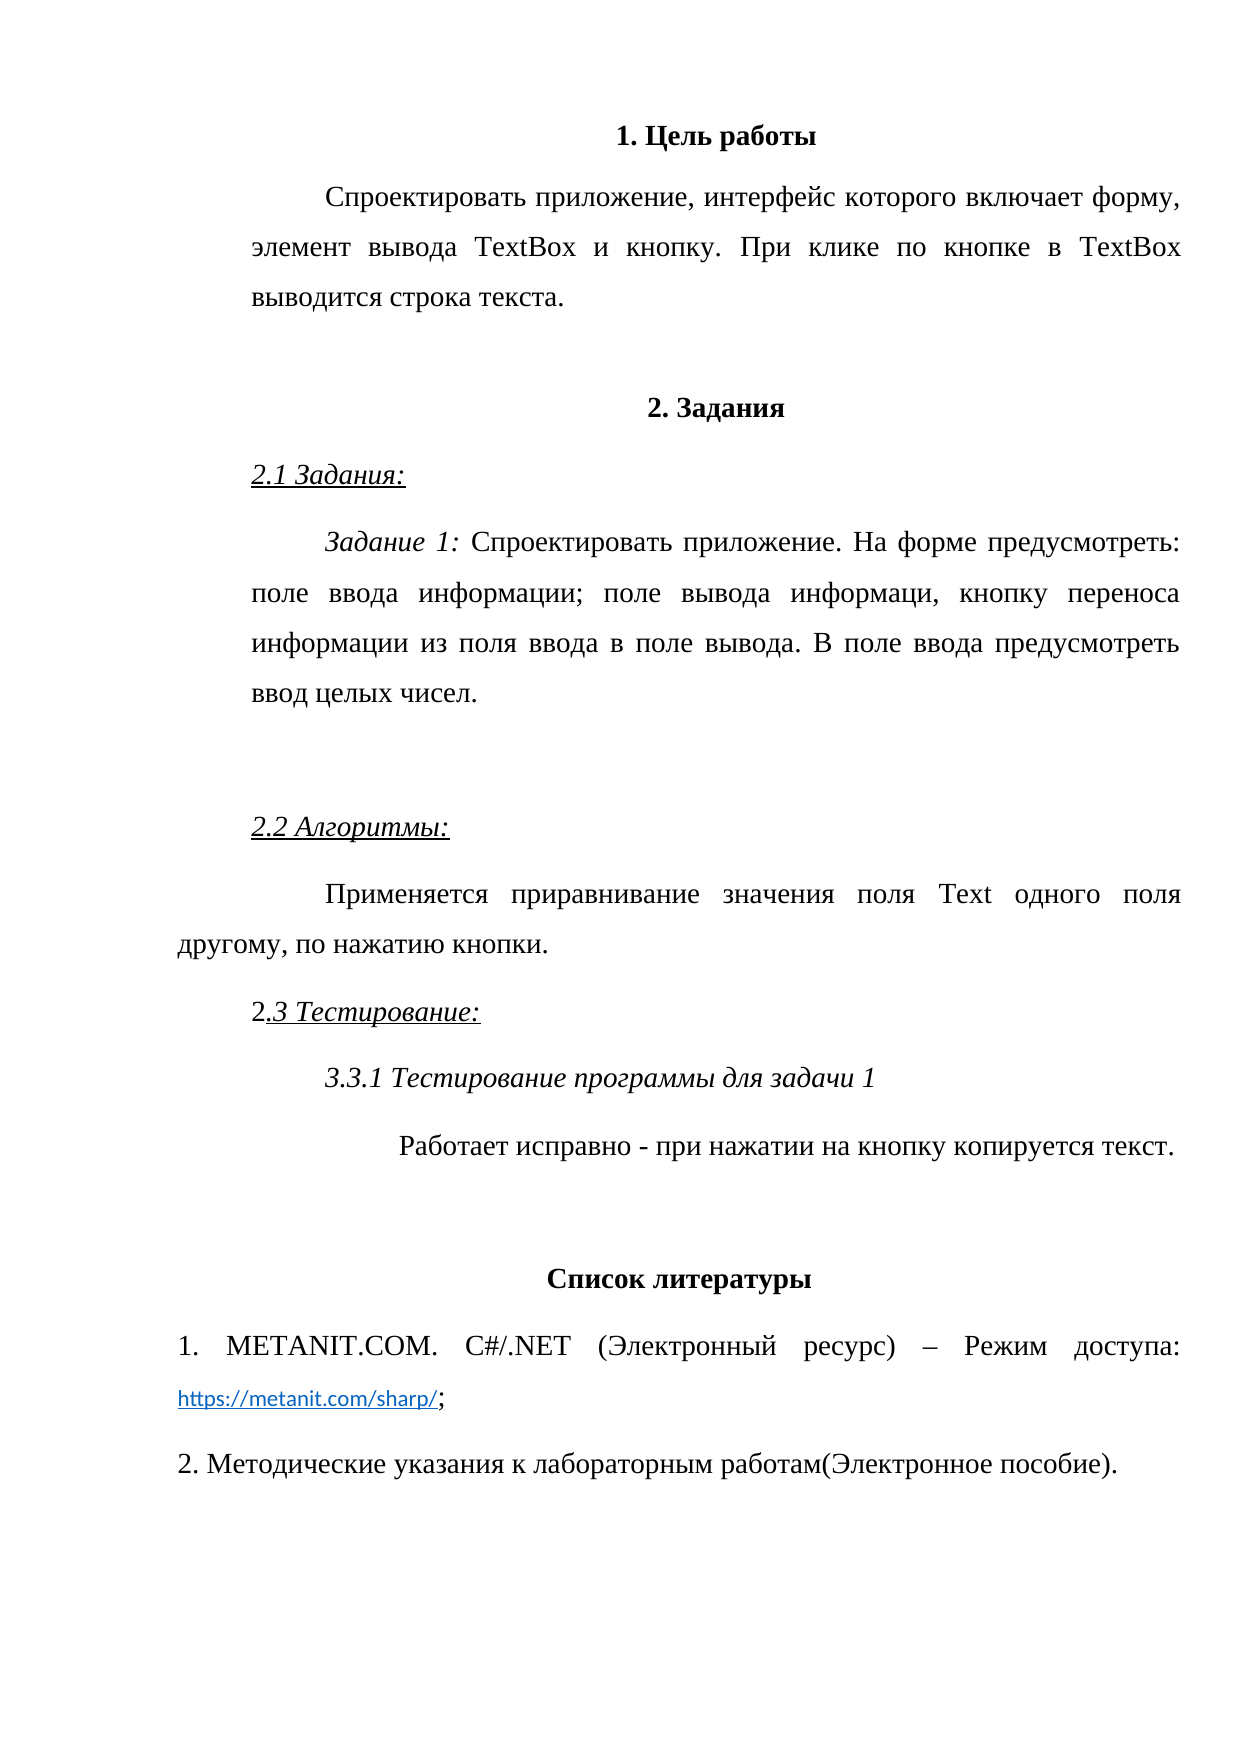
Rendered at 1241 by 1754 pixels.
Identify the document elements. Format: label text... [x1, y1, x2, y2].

text Применяется приравнивание значения поля Text одного поля другому, по нажатию кнопки. [177, 876, 1181, 960]
text 2.2 Алгоритмы: [177, 809, 1181, 843]
text Список литературы [177, 1262, 1181, 1295]
text 2.3 Тестирование: [177, 994, 1181, 1027]
text Спроектировать приложение, интерфейс которого включает форму, элемент вывода TextBox и кнопку. При клике по кнопке в TextBox выводится строка текста. [251, 179, 1181, 313]
text 2. Задания [177, 391, 1181, 424]
list Задание 1: Спроектировать приложение. На форме предусмотреть: поле ввода информации; поле вывода информаци, кнопку переноса информации из поля ввода в поле вывода. В поле ввода предусмотреть ввод целых чисел. [251, 524, 1181, 709]
text 2. Методические указания к лабораторным работам(Электронное пособие). [177, 1446, 1181, 1479]
text 3.3.1 Тестирование программы для задачи 1 [177, 1061, 1181, 1094]
text 2.1 Задания: [177, 457, 1181, 491]
text Работает исправно - при нажатии на кнопку копируется текст. [325, 1128, 1181, 1161]
text 1. METANIT.COM. C#/.NET (Электронный ресурс) – Режим доступа: https://metanit.com/sharp/; [177, 1328, 1181, 1412]
text 1. Цель работы [251, 118, 1181, 152]
